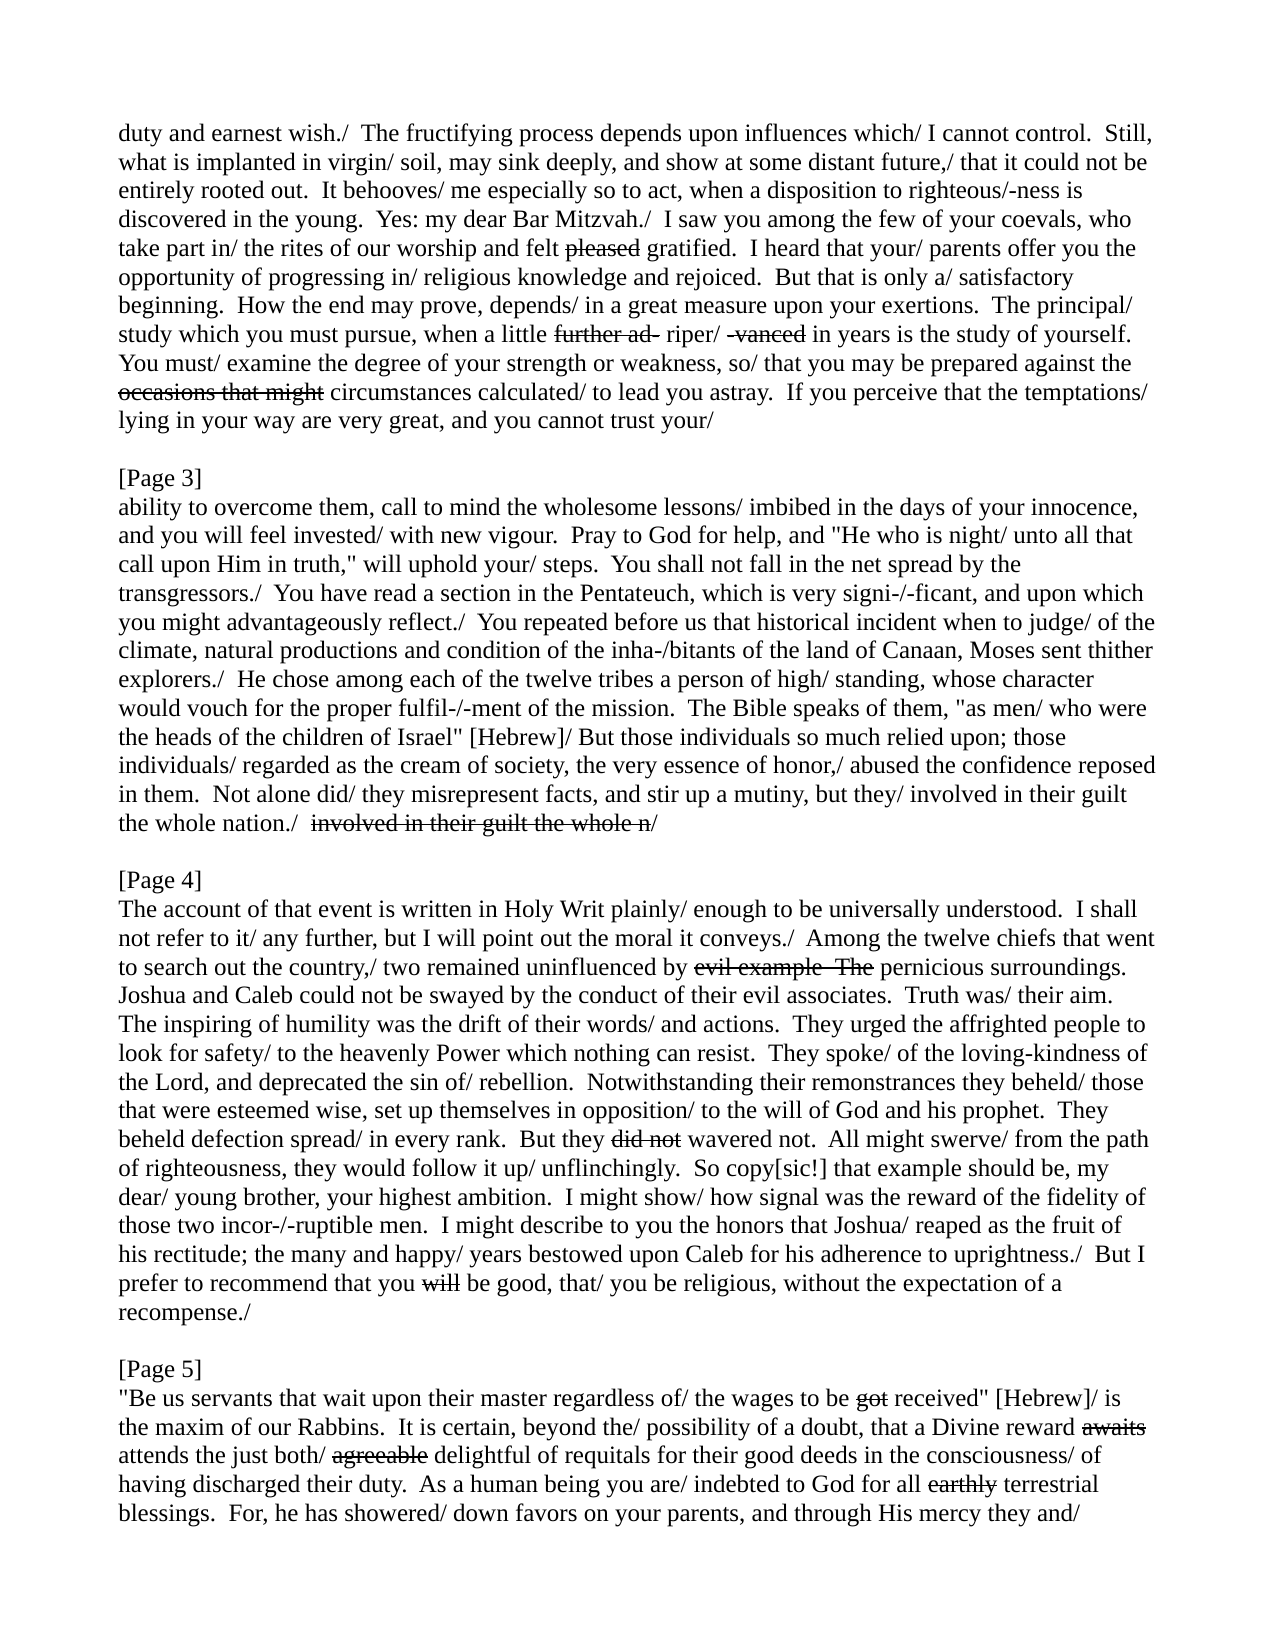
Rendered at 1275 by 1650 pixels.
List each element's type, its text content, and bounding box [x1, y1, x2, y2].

text ability to overcome them, call to mind the wholesome lessons/ imbibed in the days of your innocence, and you will feel invested/ with new vigour. Pray to God for help, and "He who is night/ unto all that call upon Him in truth," will uphold your/ steps. You shall not fall in the net spread by the transgressors./ You have read a section in the Pentateuch, which is very signi-/-ficant, and upon which you might advantageously reflect./ You repeated before us that historical incident when to judge/ of the climate, natural productions and condition of the inha-/bitants of the land of Canaan, Moses sent thither explorers./ He chose among each of the twelve tribes a person of high/ standing, whose character would vouch for the proper fulfil-/-ment of the mission. The Bible speaks of them, "as men/ who were the heads of the children of Israel" [Hebrew]/ But those individuals so much relied upon; those individuals/ regarded as the cream of society, the very essence of honor,/ abused the confidence reposed in them. Not alone did/ they misrepresent facts, and stir up a mutiny, but they/ involved in their guilt the whole nation./ involved in their guilt the whole n/ [118, 492, 1157, 837]
text [Page 5] [118, 1354, 1157, 1383]
text duty and earnest wish./ The fructifying process depends upon influences which/ I cannot control. Still, what is implanted in virgin/ soil, may sink deeply, and show at some distant future,/ that it could not be entirely rooted out. It behooves/ me especially so to act, when a disposition to righteous/-ness is discovered in the young. Yes: my dear Bar Mitzvah./ I saw you among the few of your coevals, who take part in/ the rites of our worship and felt pleased gratified. I heard that your/ parents offer you the opportunity of progressing in/ religious knowledge and rejoiced. But that is only a/ satisfactory beginning. How the end may prove, depends/ in a great measure upon your exertions. The principal/ study which you must pursue, when a little further ad- riper/ -vanced in years is the study of yourself. You must/ examine the degree of your strength or weakness, so/ that you may be prepared against the occasions that might circumstances calculated/ to lead you astray. If you perceive that the temptations/ lying in your way are very great, and you cannot trust your/ [118, 118, 1157, 434]
text [Page 3] [118, 463, 1157, 492]
text [Page 4] [118, 866, 1157, 894]
text The account of that event is written in Holy Writ plainly/ enough to be universally understood. I shall not refer to it/ any further, but I will point out the moral it conveys./ Among the twelve chiefs that went to search out the country,/ two remained uninfluenced by evil example The pernicious surroundings. Joshua and Caleb could not be swayed by the conduct of their evil associates. Truth was/ their aim. The inspiring of humility was the drift of their words/ and actions. They urged the affrighted people to look for safety/ to the heavenly Power which nothing can resist. They spoke/ of the loving-kindness of the Lord, and deprecated the sin of/ rebellion. Notwithstanding their remonstrances they beheld/ those that were esteemed wise, set up themselves in opposition/ to the will of God and his prophet. They beheld defection spread/ in every rank. But they did not wavered not. All might swerve/ from the path of righteousness, they would follow it up/ unflinchingly. So copy[sic!] that example should be, my dear/ young brother, your highest ambition. I might show/ how signal was the reward of the fidelity of those two incor-/-ruptible men. I might describe to you the honors that Joshua/ reaped as the fruit of his rectitude; the many and happy/ years bestowed upon Caleb for his adherence to uprightness./ But I prefer to recommend that you will be good, that/ you be religious, without the expectation of a recompense./ [118, 894, 1157, 1326]
text "Be us servants that wait upon their master regardless of/ the wages to be got received" [Hebrew]/ is the maxim of our Rabbins. It is certain, beyond the/ possibility of a doubt, that a Divine reward awaits attends the just both/ agreeable delightful of requitals for their good deeds in the consciousness/ of having discharged their duty. As a human being you are/ indebted to God for all earthly terrestrial blessings. For, he has showered/ down favors on your parents, and through His mercy they and/ [118, 1383, 1157, 1527]
